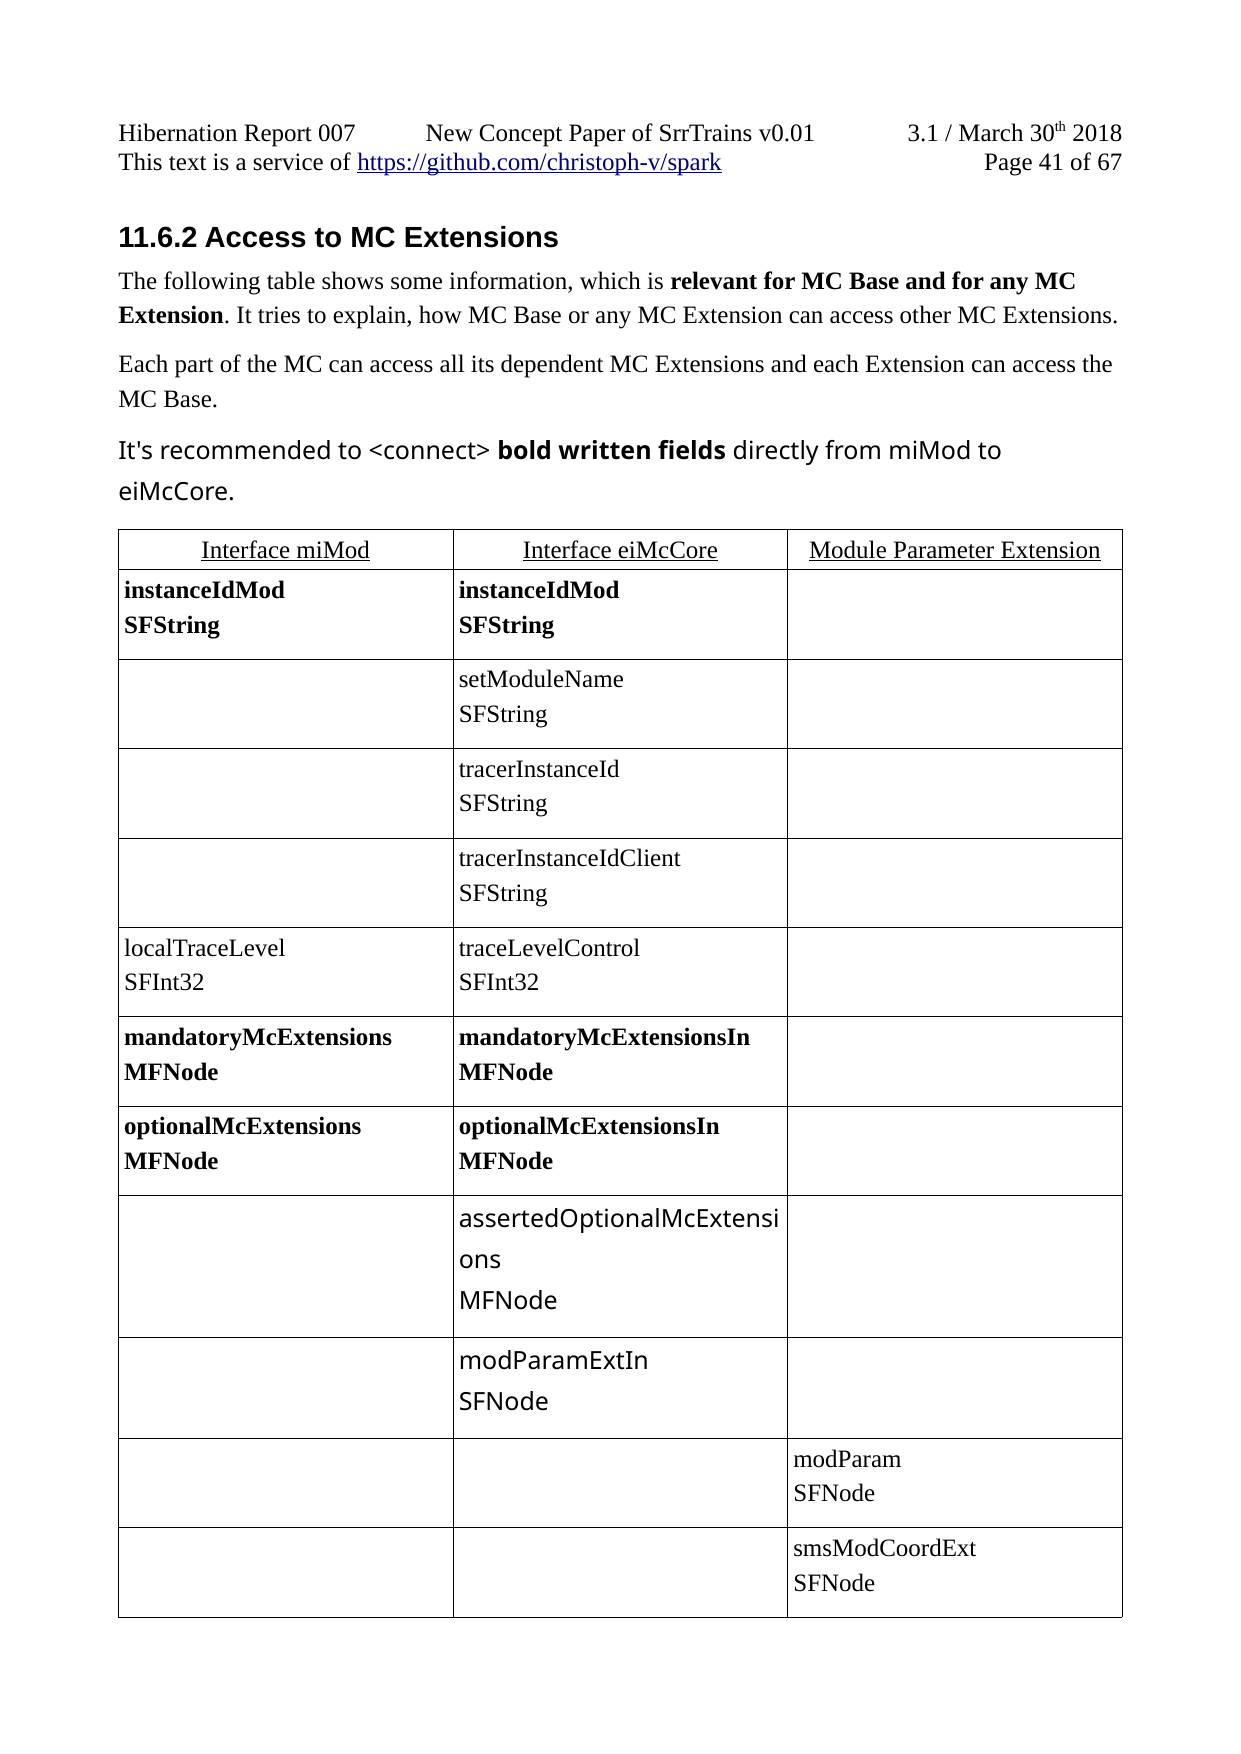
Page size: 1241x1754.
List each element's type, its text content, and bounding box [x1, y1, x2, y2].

table_cell [119, 1528, 453, 1617]
table_cell modParam SFNode [788, 1439, 1122, 1527]
table_cell [119, 1196, 453, 1337]
table_cell smsModCoordExt SFNode [788, 1528, 1122, 1617]
table_cell tracerInstanceIdClient SFString [454, 839, 787, 927]
text It's recommended to <connect> bold written fields directly from miMod to eiMcCore. [118, 433, 1122, 508]
table_cell [788, 1107, 1122, 1195]
table_cell [119, 1439, 453, 1527]
table_cell [788, 1338, 1122, 1438]
table_cell [119, 749, 453, 837]
table_cell [788, 1017, 1122, 1106]
table_cell instanceIdMod SFString [454, 570, 787, 659]
table_cell [454, 1439, 787, 1527]
table_cell [788, 928, 1122, 1016]
table_cell instanceIdMod SFString [119, 570, 453, 659]
table_cell traceLevelControl SFInt32 [454, 928, 787, 1016]
table_cell [119, 839, 453, 927]
table_cell optionalMcExtensions MFNode [119, 1107, 453, 1195]
table_cell mandatoryMcExtensions MFNode [119, 1017, 453, 1106]
subtitle 11.6.2 Access to MC Extensions [118, 220, 1122, 253]
table_cell mandatoryMcExtensionsIn MFNode [454, 1017, 787, 1106]
table_cell localTraceLevel SFInt32 [119, 928, 453, 1016]
table_cell [788, 839, 1122, 927]
table_cell [788, 660, 1122, 748]
table_cell assertedOptionalMcExtensions MFNode [454, 1196, 787, 1337]
text Each part of the MC can access all its dependent MC Extensions and each Extension can access the MC Base. [118, 349, 1122, 412]
table_header Interface miMod [119, 530, 453, 569]
table_cell [788, 570, 1122, 659]
table_header Module Parameter Extension [788, 530, 1122, 569]
table_cell tracerInstanceId SFString [454, 749, 787, 837]
table_cell [788, 749, 1122, 837]
table_header Interface eiMcCore [454, 530, 787, 569]
table_cell [119, 1338, 453, 1438]
table_cell modParamExtIn SFNode [454, 1338, 787, 1438]
table_cell [119, 660, 453, 748]
table_cell [788, 1196, 1122, 1337]
text The following table shows some information, which is relevant for MC Base and for any MC Extension. It tries to explain, how MC Base or any MC Extension can access other MC Extensions. [118, 266, 1122, 329]
table_cell optionalMcExtensionsIn MFNode [454, 1107, 787, 1195]
table_cell [454, 1528, 787, 1617]
table_cell setModuleName SFString [454, 660, 787, 748]
